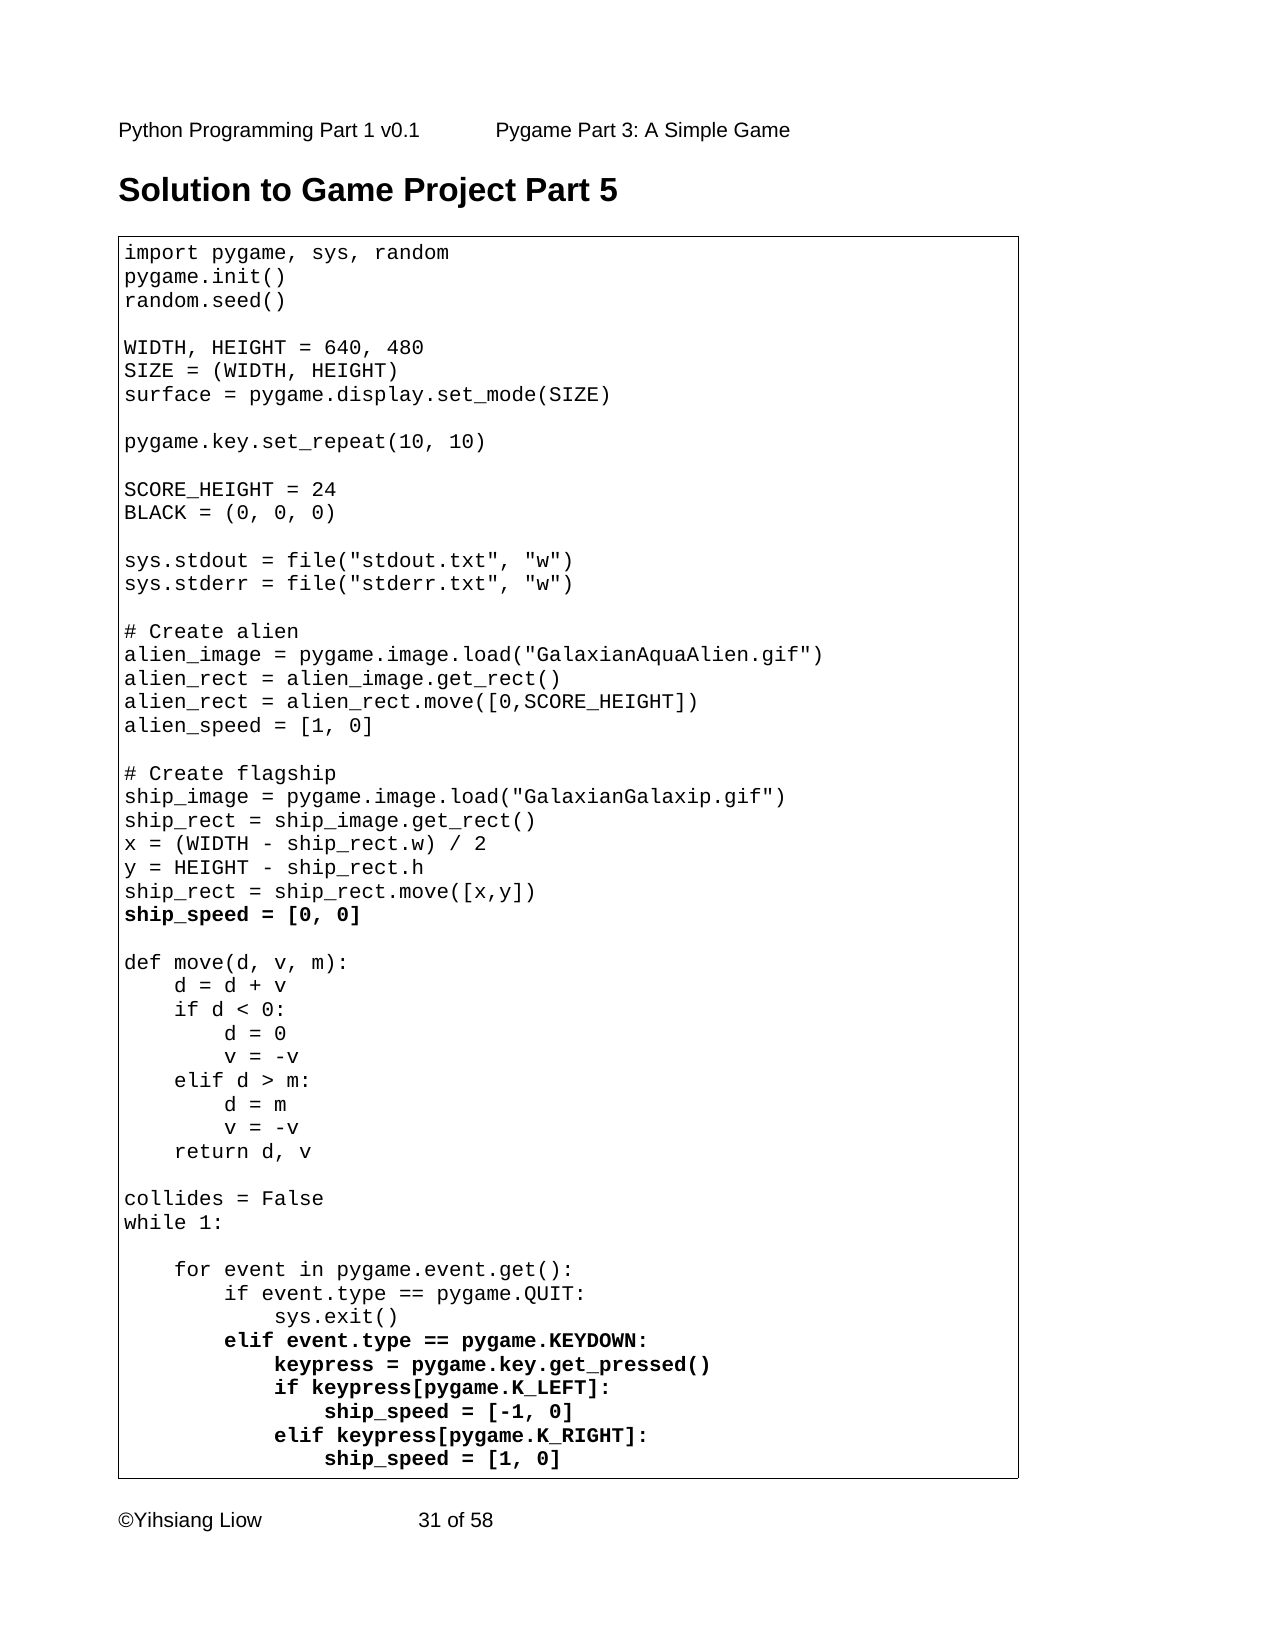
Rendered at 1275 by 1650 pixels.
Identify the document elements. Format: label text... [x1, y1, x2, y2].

table_header import pygame, sys, random pygame.init() random.seed() WIDTH, HEIGHT = 640, 480 SIZE = (WIDTH, HEIGHT) surface = pygame.display.set_mode(SIZE) pygame.key.set_repeat(10, 10) SCORE_HEIGHT = 24 BLACK = (0, 0, 0) sys.stdout = file("stdout.txt", "w") sys.stderr = file("stderr.txt", "w") # Create alien alien_image = pygame.image.load("GalaxianAquaAlien.gif") alien_rect = alien_image.get_rect() alien_rect = alien_rect.move([0,SCORE_HEIGHT]) alien_speed = [1, 0] # Create flagship ship_image = pygame.image.load("GalaxianGalaxip.gif") ship_rect = ship_image.get_rect() x = (WIDTH - ship_rect.w) / 2 y = HEIGHT - ship_rect.h ship_rect = ship_rect.move([x,y]) ship_speed = [0, 0] def move(d, v, m): d = d + v if d < 0: d = 0 v = -v elif d > m: d = m v = -v return d, v collides = False while 1: for event in pygame.event.get(): if event.type == pygame.QUIT: sys.exit() elif event.type == pygame.KEYDOWN: keypress = pygame.key.get_pressed() if keypress[pygame.K_LEFT]: ship_speed = [-1, 0] elif keypress[pygame.K_RIGHT]: ship_speed = [1, 0] [119, 237, 1018, 1478]
text Solution to Game Project Part 5 [118, 171, 793, 208]
